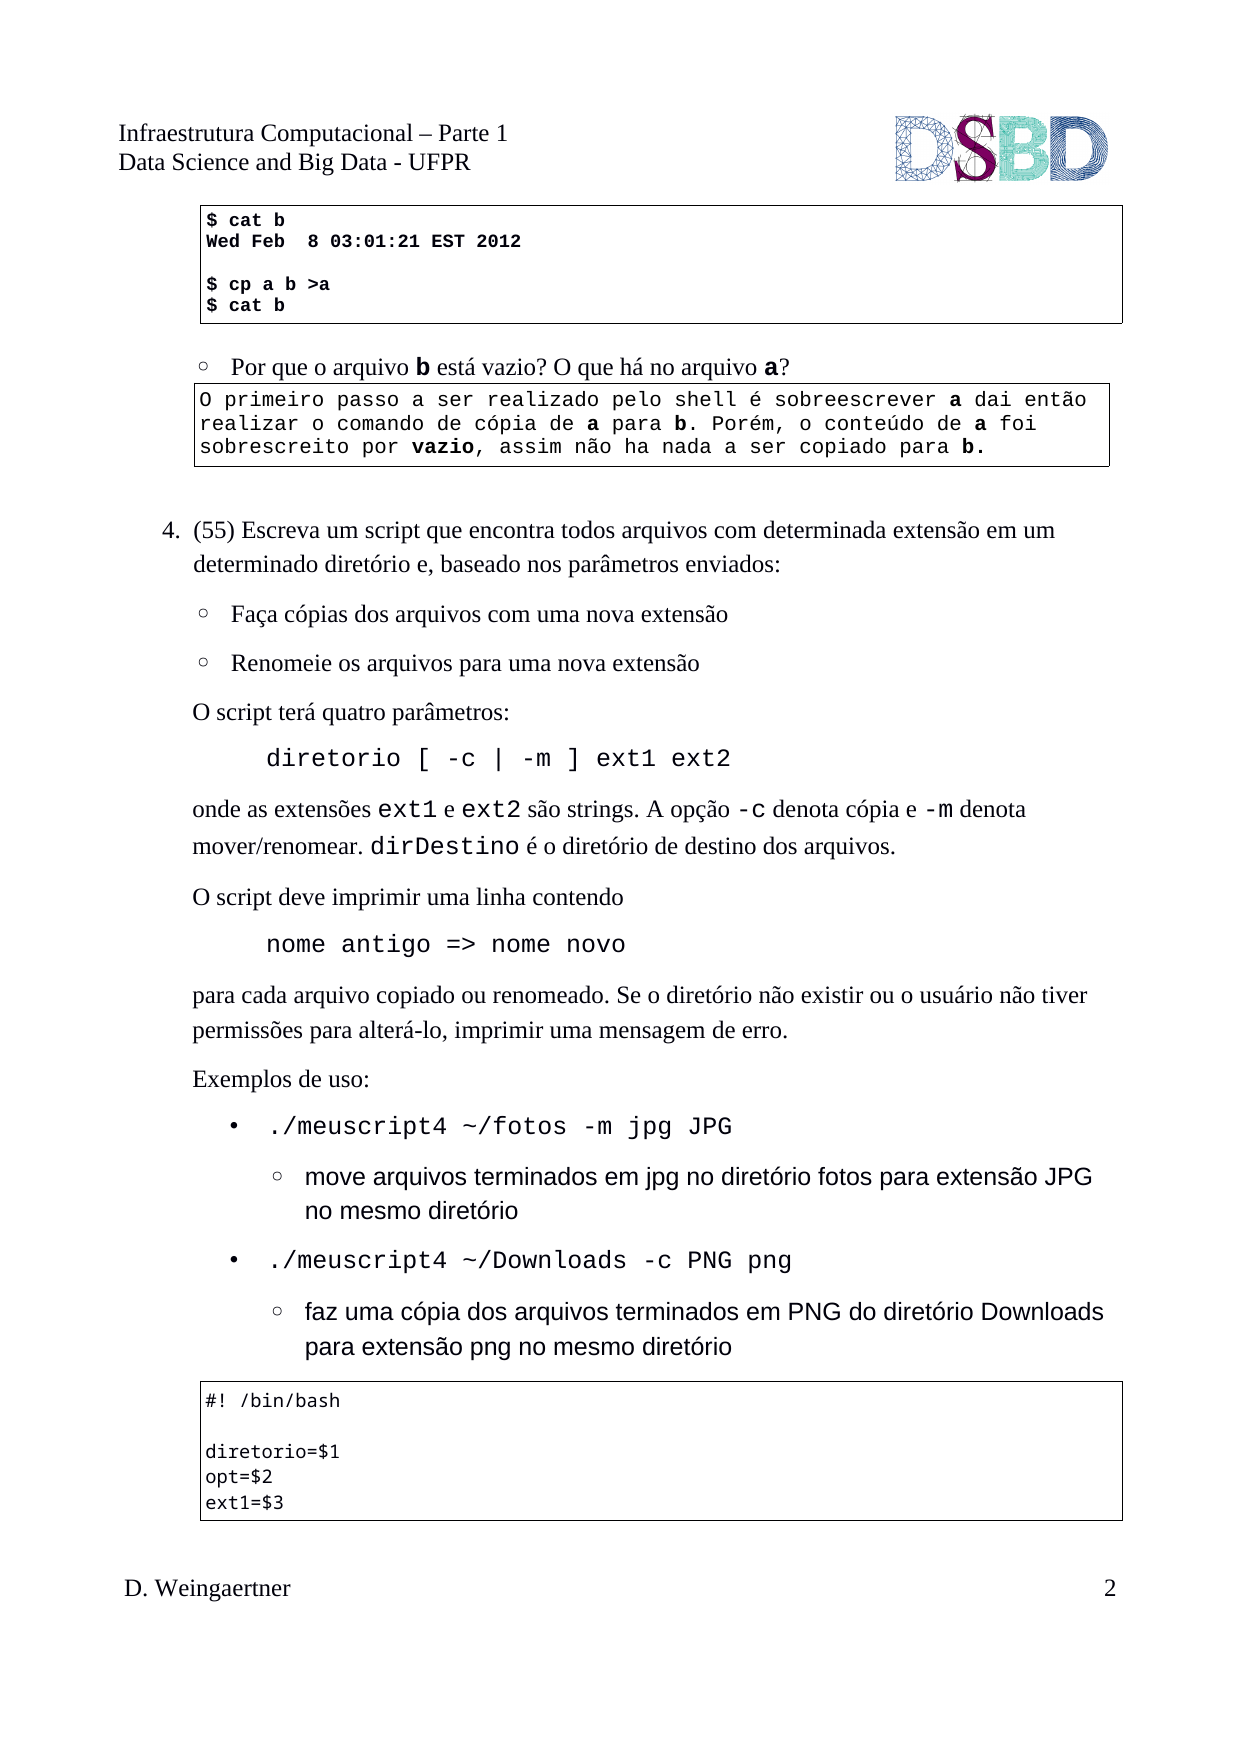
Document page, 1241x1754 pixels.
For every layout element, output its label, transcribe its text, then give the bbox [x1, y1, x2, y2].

text para cada arquivo copiado ou renomeado. Se o diretório não existir ou o usuário não tiver permissões para alterá-lo, imprimir uma mensagem de erro. [192, 981, 1122, 1044]
table_header $ cat b Wed Feb 8 03:01:21 EST 2012 $ cp a b >a $ cat b [201, 206, 1122, 323]
list (55) Escreva um script que encontra todos arquivos com determinada extensão em um determinado diretório e, baseado nos parâmetros enviados: [156, 515, 1122, 578]
text O script terá quatro parâmetros: [192, 697, 1122, 726]
table_header O primeiro passo a ser realizado pelo shell é sobreescrever a dai então realizar o comando de cópia de a para b. Porém, o conteúdo de a foi sobrescreito por vazio, assim não ha nada a ser copiado para b. [195, 384, 1109, 466]
text nome antigo => nome novo [266, 932, 1122, 960]
list Faça cópias dos arquivos com uma nova extensão [193, 599, 1122, 627]
list Por que o arquivo b está vazio? O que há no arquivo a? [193, 352, 1122, 383]
text onde as extensões ext1 e ext2 são strings. A opção -c denota cópia e -m denota mover/renomear. dirDestino é o diretório de destino dos arquivos. [192, 794, 1122, 862]
list ./meuscript4 ~/fotos -m jpg JPG [229, 1113, 1122, 1142]
text O script deve imprimir uma linha contendo [192, 882, 1122, 911]
list faz uma cópia dos arquivos terminados em PNG do diretório Downloads para extensão png no mesmo diretório [267, 1297, 1122, 1360]
list move arquivos terminados em jpg no diretório fotos para extensão JPG no mesmo diretório [267, 1162, 1122, 1225]
table_header #! /bin/bash diretorio=$1 opt=$2 ext1=$3 [201, 1382, 1122, 1520]
list Renomeie os arquivos para uma nova extensão [193, 648, 1122, 676]
list ./meuscript4 ~/Downloads -c PNG png [229, 1245, 1122, 1276]
text diretorio [ -c | -m ] ext1 ext2 [266, 746, 1122, 774]
picture [892, 112, 1111, 185]
text Exemplos de uso: [192, 1064, 1122, 1093]
